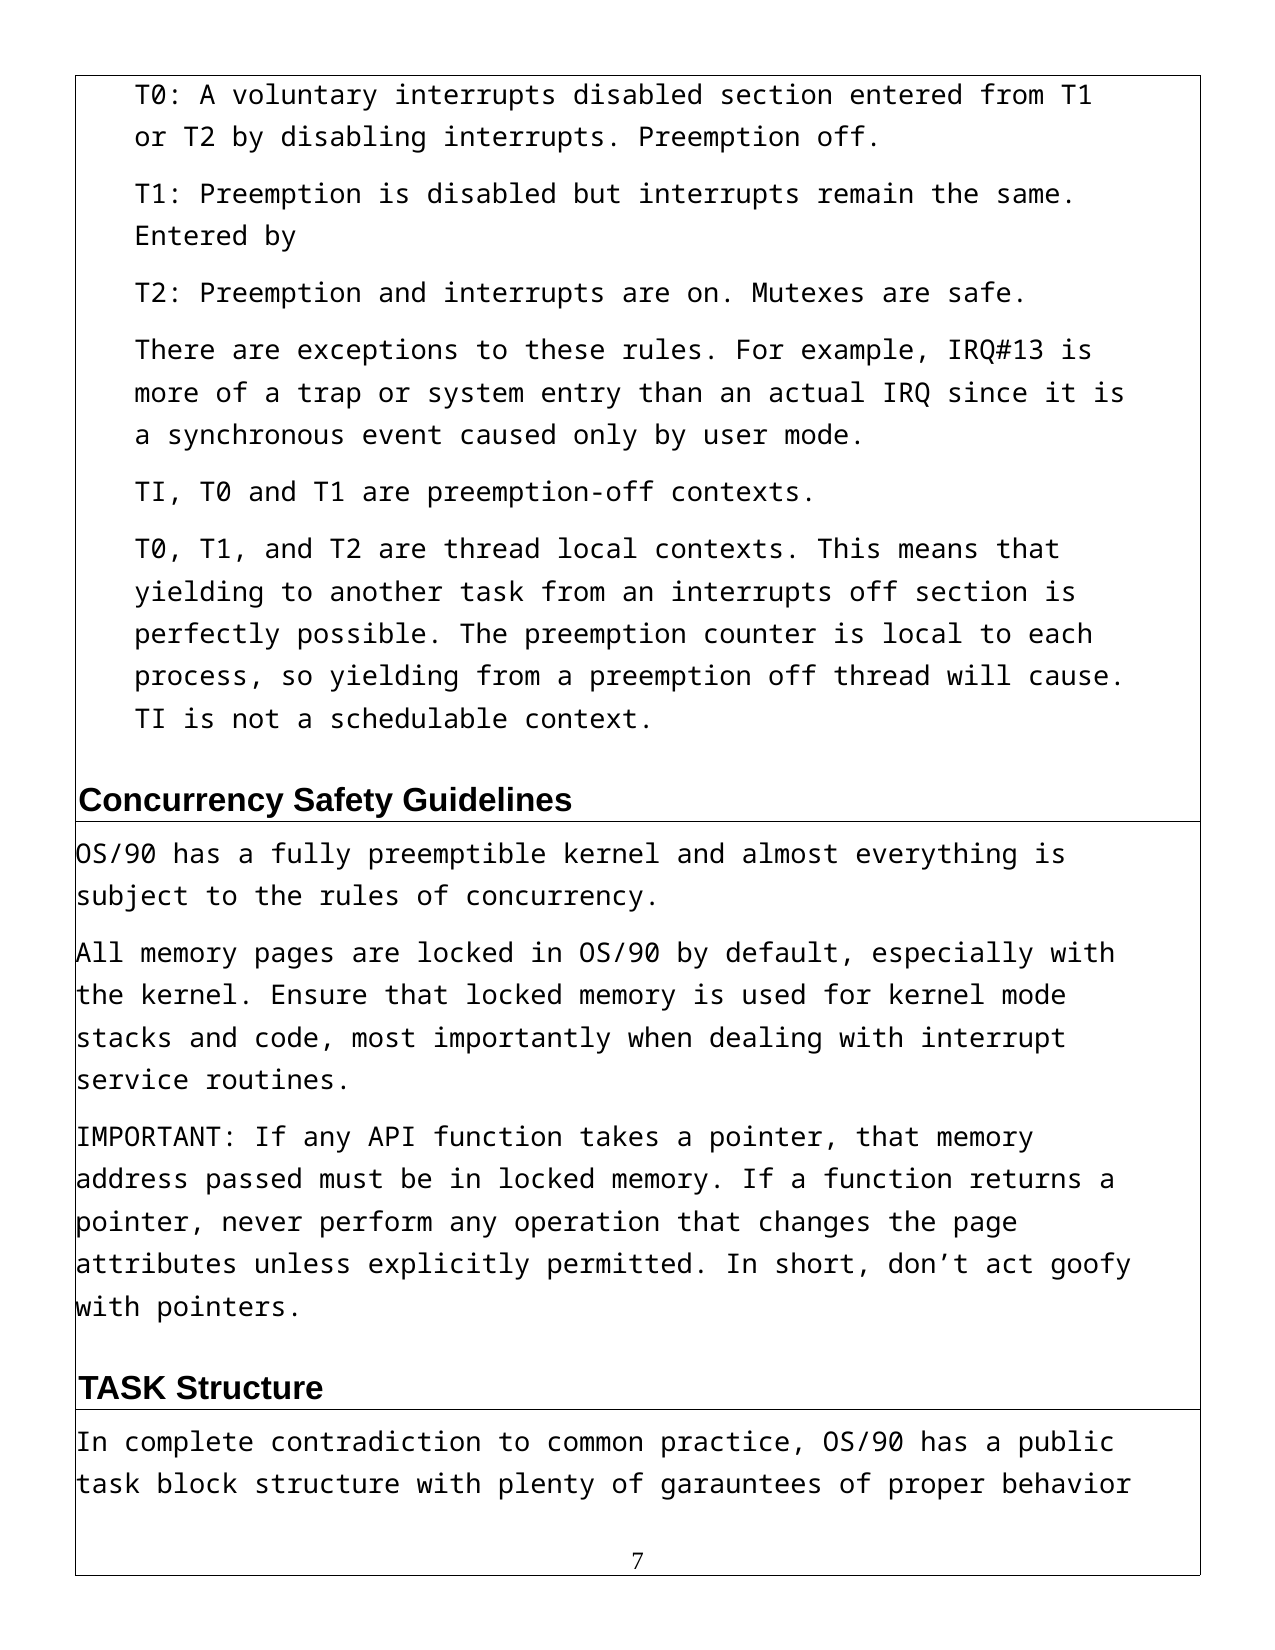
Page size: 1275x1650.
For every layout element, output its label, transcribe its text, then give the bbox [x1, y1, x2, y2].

subtitle TASK Structure [76, 1365, 1200, 1409]
text In complete contradiction to common practice, OS/90 has a public task block structure with plenty of garauntees of proper behavior [76, 1422, 1141, 1501]
text IMPORTANT: If any API function takes a pointer, that memory address passed must be in locked memory. If a function returns a pointer, never perform any operation that changes the page attributes unless explicitly permitted. In short, don’t act goofy with pointers. [76, 1118, 1141, 1324]
text T0, T1, and T2 are thread local contexts. This means that yielding to another task from an interrupts off section is perfectly possible. The preemption counter is local to each process, so yielding from a preemption off thread will cause. TI is not a schedulable context. [134, 529, 1141, 736]
text T0: A voluntary interrupts disabled section entered from T1 or T2 by disabling interrupts. Preemption off. [134, 76, 1141, 154]
text TI, T0 and T1 are preemption-off contexts. [134, 473, 1141, 509]
text T1: Preemption is disabled but interrupts remain the same. Entered by [134, 174, 1141, 254]
text OS/90 has a fully preemptible kernel and almost everything is subject to the rules of concurrency. [76, 834, 1141, 913]
text All memory pages are locked in OS/90 by default, especially with the kernel. Ensure that locked memory is used for kernel mode stacks and code, most importantly when dealing with interrupt service routines. [76, 933, 1141, 1097]
subtitle Concurrency Safety Guidelines [76, 777, 1200, 821]
text T2: Preemption and interrupts are on. Mutexes are safe. [134, 274, 1141, 311]
text There are exceptions to these rules. For example, IRQ#13 is more of a trap or system entry than an actual IRQ since it is a synchronous event caused only by user mode. [134, 331, 1141, 452]
